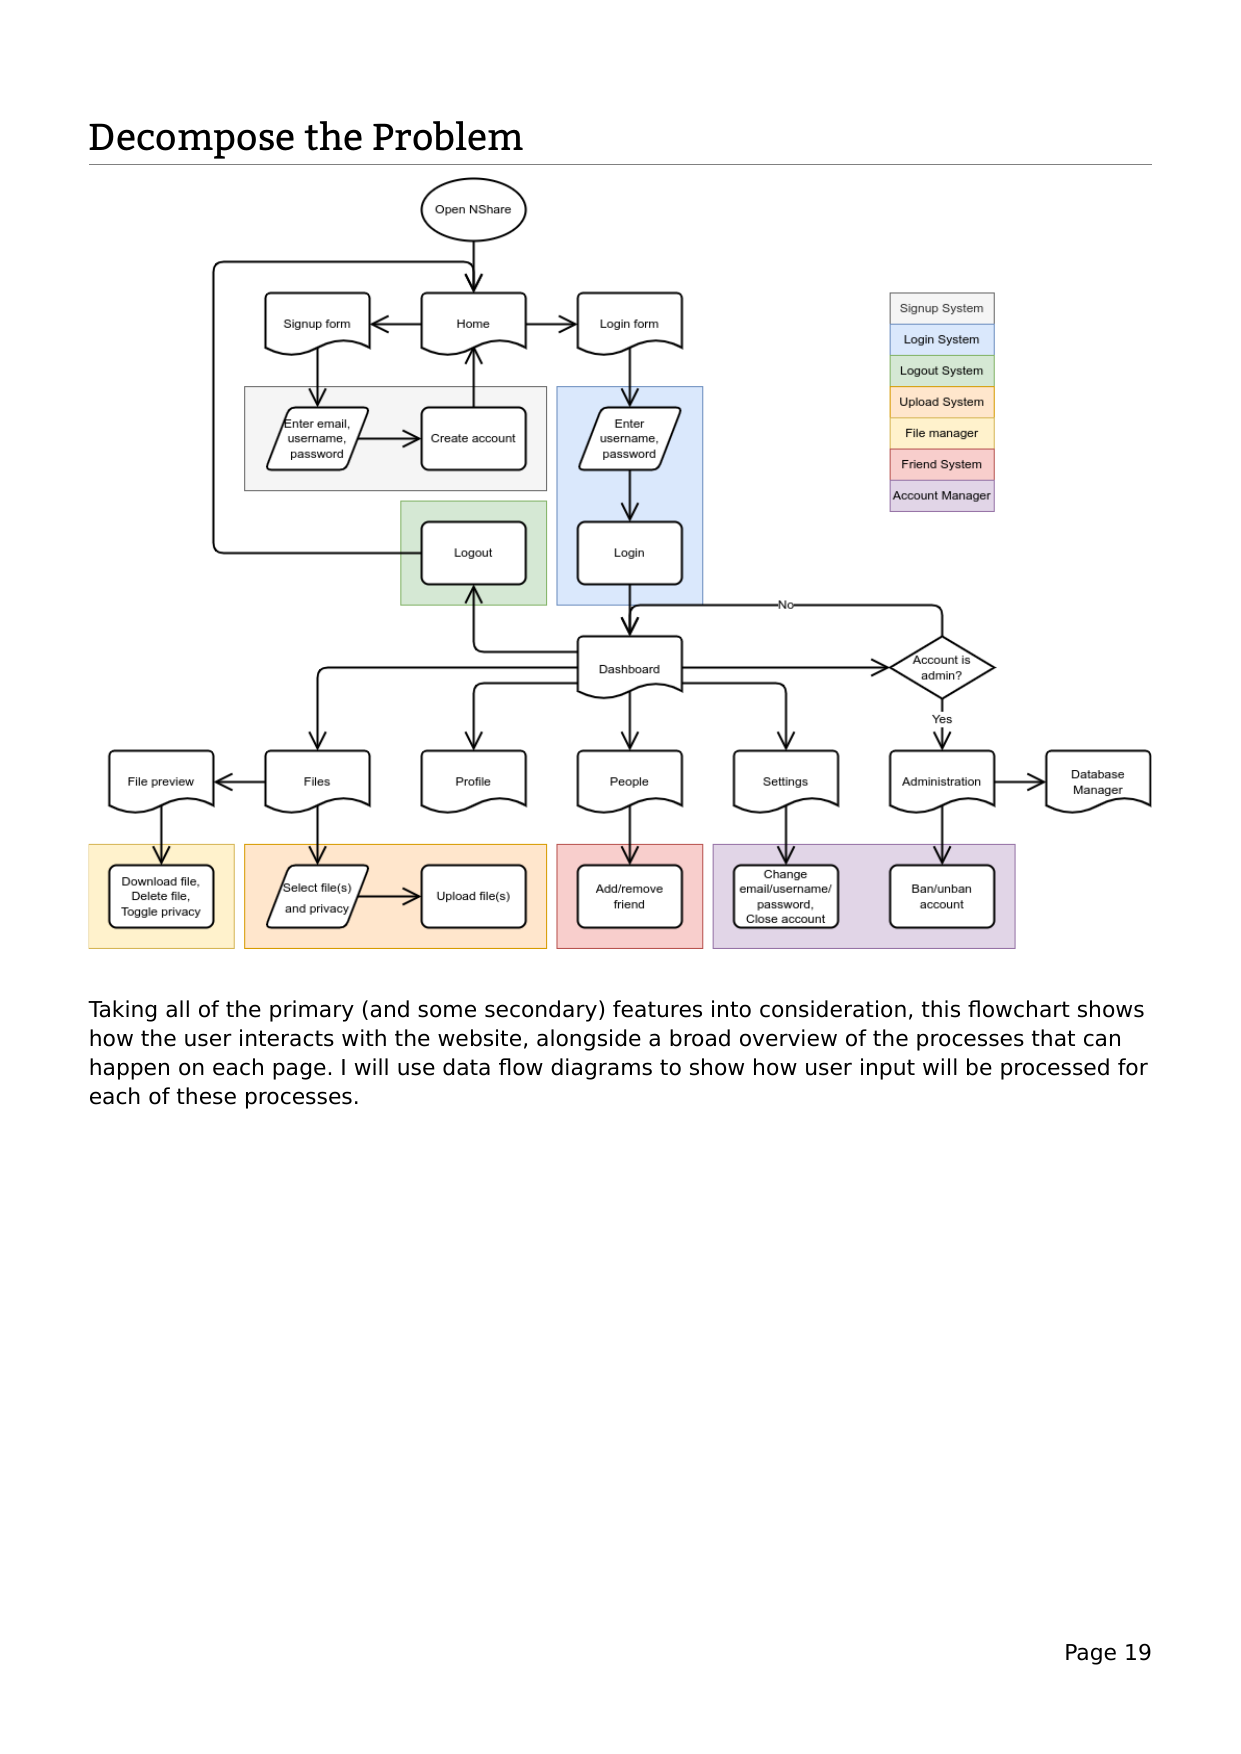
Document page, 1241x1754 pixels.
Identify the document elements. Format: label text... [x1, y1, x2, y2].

picture [88, 177, 1152, 949]
subtitle Decompose the Problem [88, 113, 1152, 165]
text Taking all of the primary (and some secondary) features into consideration, this flowchart shows how the user interacts with the website, alongside a broad overview of the processes that can happen on each page. I will use data flow diagrams to show how user input will be processed for each of these processes. [88, 997, 1152, 1110]
